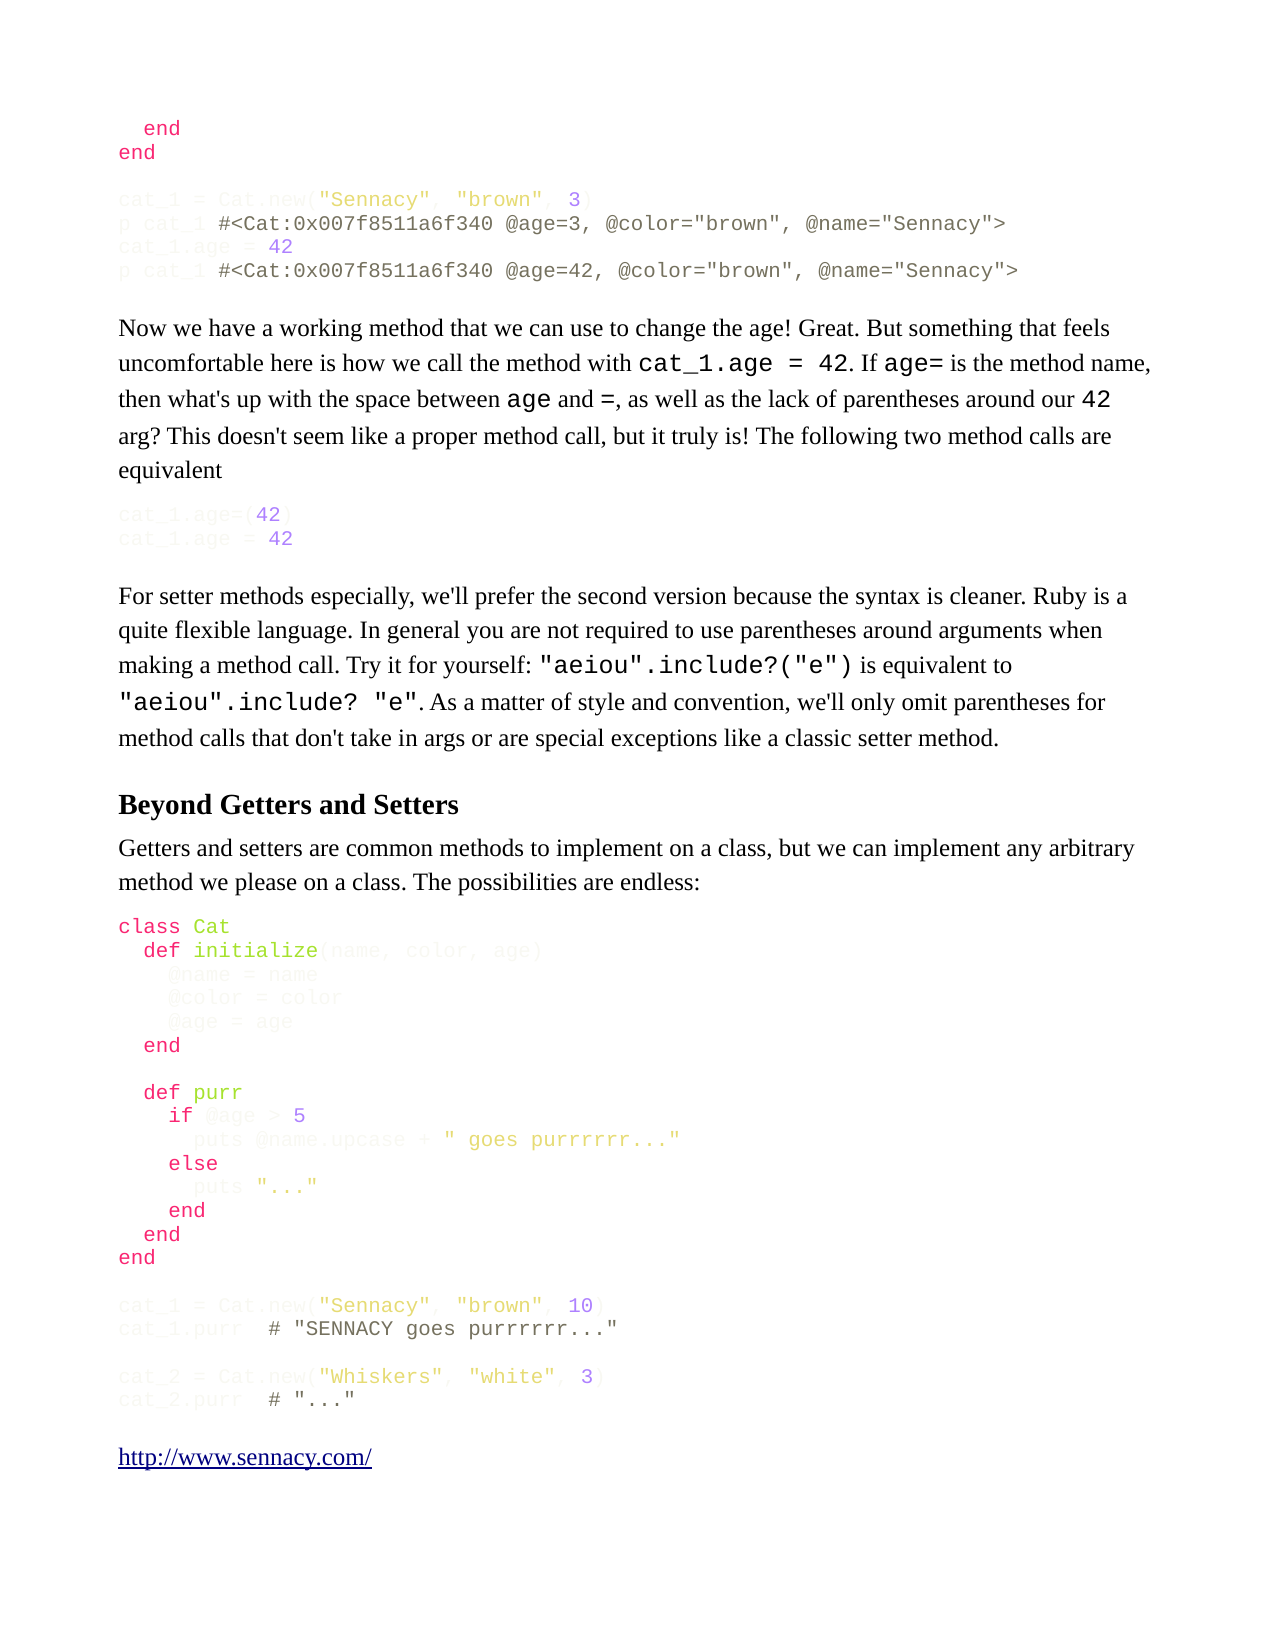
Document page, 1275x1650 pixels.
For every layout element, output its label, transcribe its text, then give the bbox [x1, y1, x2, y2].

text http://www.sennacy.com/ [118, 1442, 1157, 1471]
subtitle Beyond Getters and Setters [118, 787, 1157, 820]
text Now we have a working method that we can use to change the age! Great. But something that feels uncomfortable here is how we call the method with cat_1.age = 42. If age= is the method name, then what's up with the space between age and =, as well as the lack of parentheses around our 42 arg? This doesn't seem like a proper method call, but it truly is! The following two method calls are equivalent [118, 313, 1157, 484]
text cat_1.age=(42) [118, 504, 1157, 528]
text end [118, 142, 1157, 165]
text puts "..." [118, 1176, 1157, 1200]
text p cat_1 #<Cat:0x007f8511a6f340 @age=3, @color="brown", @name="Sennacy"> [118, 213, 1157, 236]
text @name = name [118, 964, 1157, 987]
text end [118, 1200, 1157, 1224]
text cat_1.age = 42 [118, 236, 1157, 260]
text cat_1 = Cat.new("Sennacy", "brown", 3) [118, 189, 1157, 213]
text if @age > 5 [118, 1106, 1157, 1129]
text cat_2.purr # "..." [118, 1389, 1157, 1413]
text cat_1.age = 42 [118, 528, 1157, 552]
text def purr [118, 1082, 1157, 1106]
text cat_1.purr # "SENNACY goes purrrrrr..." [118, 1318, 1157, 1342]
text puts @name.upcase + " goes purrrrrr..." [118, 1129, 1157, 1153]
text class Cat [118, 916, 1157, 940]
text else [118, 1153, 1157, 1176]
text end [118, 1247, 1157, 1271]
text Getters and setters are common methods to implement on a class, but we can implement any arbitrary method we please on a class. The possibilities are endless: [118, 833, 1157, 896]
text cat_1 = Cat.new("Sennacy", "brown", 10) [118, 1295, 1157, 1318]
text p cat_1 #<Cat:0x007f8511a6f340 @age=42, @color="brown", @name="Sennacy"> [118, 260, 1157, 284]
text @age = age [118, 1011, 1157, 1034]
text end [118, 1034, 1157, 1058]
text def initialize(name, color, age) [118, 940, 1157, 964]
text end [118, 1224, 1157, 1247]
text end [118, 118, 1157, 142]
text cat_2 = Cat.new("Whiskers", "white", 3) [118, 1366, 1157, 1389]
text @color = color [118, 987, 1157, 1011]
text For setter methods especially, we'll prefer the second version because the syntax is cleaner. Ruby is a quite flexible language. In general you are not required to use parentheses around arguments when making a method call. Try it for yourself: "aeiou".include?("e") is equivalent to "aeiou".include? "e". As a matter of style and convention, we'll only omit parentheses for method calls that don't take in args or are special exceptions like a classic setter method. [118, 581, 1157, 752]
